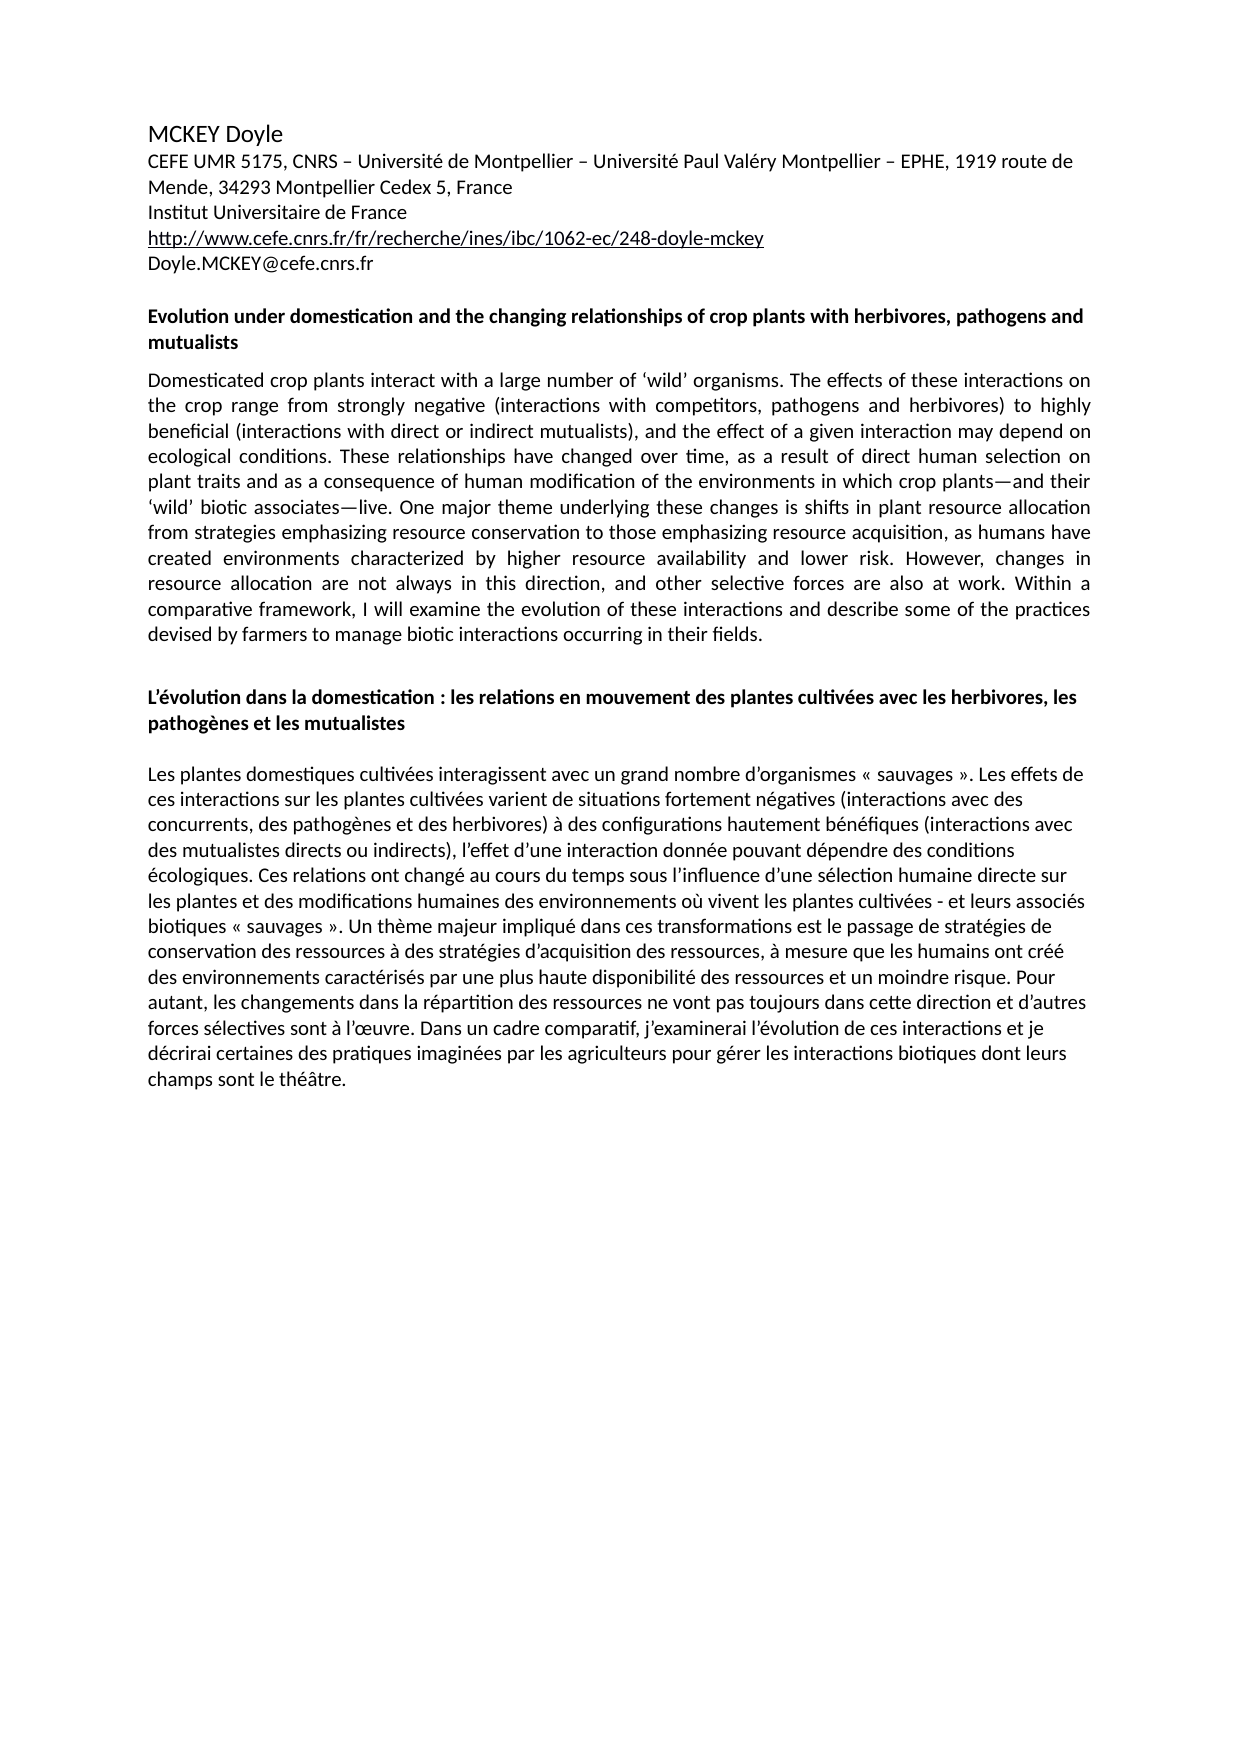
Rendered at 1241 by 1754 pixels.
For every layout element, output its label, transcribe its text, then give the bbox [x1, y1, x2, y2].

text Evolution under domestication and the changing relationships of crop plants with herbivores, pathogens and mutualists [148, 304, 1092, 354]
text Les plantes domestiques cultivées interagissent avec un grand nombre d’organismes « sauvages ». Les effets de ces interactions sur les plantes cultivées varient de situations fortement négatives (interactions avec des concurrents, des pathogènes et des herbivores) à des configurations hautement bénéfiques (interactions avec des mutualistes directs ou indirects), l’effet d’une interaction donnée pouvant dépendre des conditions écologiques. Ces relations ont changé au cours du temps sous l’influence d’une sélection humaine directe sur les plantes et des modifications humaines des environnements où vivent les plantes cultivées - et leurs associés biotiques « sauvages ». Un thème majeur impliqué dans ces transformations est le passage de stratégies de conservation des ressources à des stratégies d’acquisition des ressources, à mesure que les humains ont créé des environnements caractérisés par une plus haute disponibilité des ressources et un moindre risque. Pour autant, les changements dans la répartition des ressources ne vont pas toujours dans cette direction et d’autres forces sélectives sont à l’œuvre. Dans un cadre comparatif, j’examinerai l’évolution de ces interactions et je décrirai certaines des pratiques imaginées par les agriculteurs pour gérer les interactions biotiques dont leurs champs sont le théâtre. [148, 761, 1092, 1091]
text CEFE UMR 5175, CNRS – Université de Montpellier – Université Paul Valéry Montpellier – EPHE, 1919 route de Mende, 34293 Montpellier Cedex 5, France [148, 149, 1092, 199]
text Domesticated crop plants interact with a large number of ‘wild’ organisms. The effects of these interactions on the crop range from strongly negative (interactions with competitors, pathogens and herbivores) to highly beneficial (interactions with direct or indirect mutualists), and the effect of a given interaction may depend on ecological conditions. These relationships have changed over time, as a result of direct human selection on plant traits and as a consequence of human modification of the environments in which crop plants—and their ‘wild’ biotic associates—live. One major theme underlying these changes is shifts in plant resource allocation from strategies emphasizing resource conservation to those emphasizing resource acquisition, as humans have created environments characterized by higher resource availability and lower risk. However, changes in resource allocation are not always in this direction, and other selective forces are also at work. Within a comparative framework, I will examine the evolution of these interactions and describe some of the practices devised by farmers to manage biotic interactions occurring in their fields. [148, 367, 1092, 647]
text L’évolution dans la domestication : les relations en mouvement des plantes cultivées avec les herbivores, les pathogènes et les mutualistes [148, 684, 1092, 735]
text http://www.cefe.cnrs.fr/fr/recherche/ines/ibc/1062-ec/248-doyle-mckey [148, 225, 1092, 250]
text Doyle.MCKEY@cefe.cnrs.fr [148, 250, 1092, 276]
text Institut Universitaire de France [148, 199, 1092, 225]
text MCKEY Doyle [148, 118, 1092, 149]
